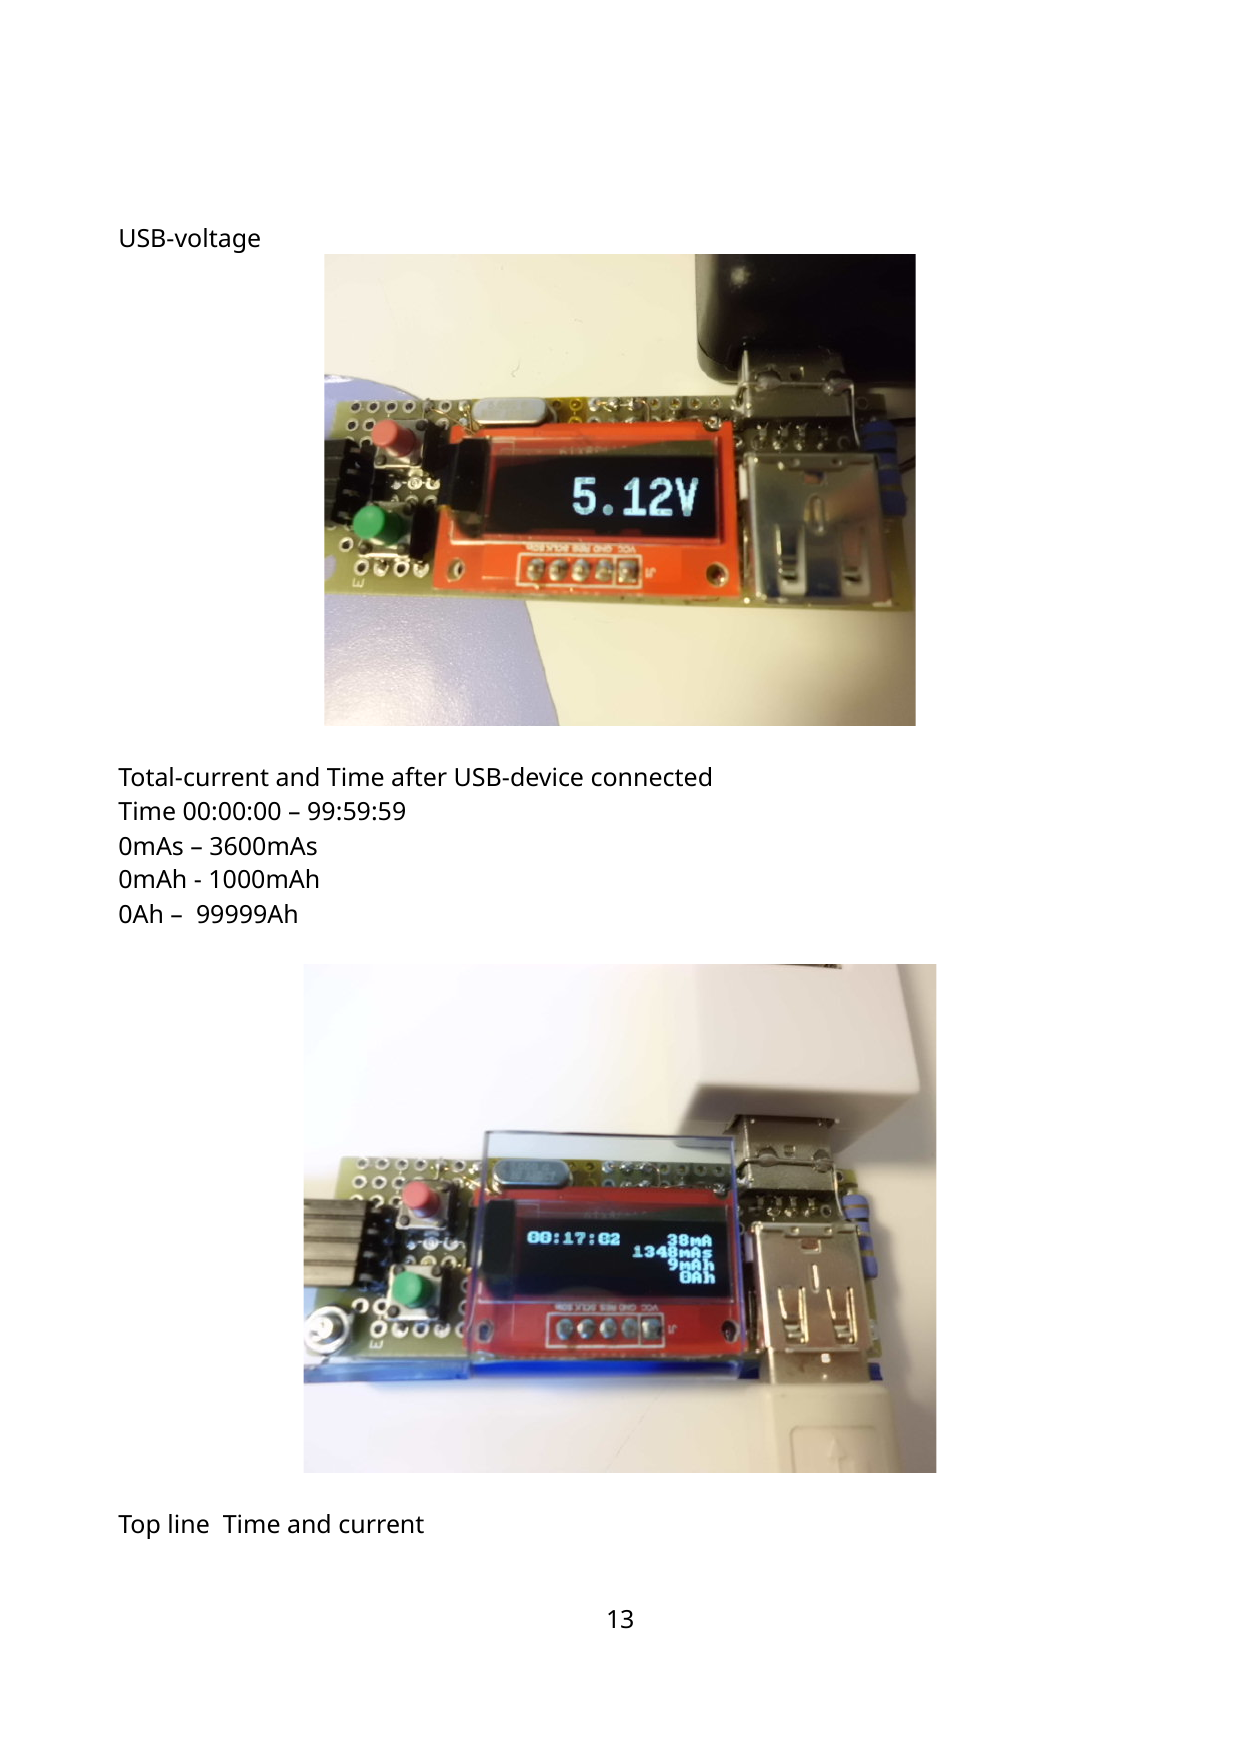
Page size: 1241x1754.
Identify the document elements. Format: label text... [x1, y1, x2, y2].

picture [324, 254, 916, 726]
text 0Ah – 99999Ah [118, 896, 1122, 930]
text Time 00:00:00 – 99:59:59 [118, 794, 1122, 828]
picture [303, 964, 937, 1473]
text 0mAh - 1000mAh [118, 862, 1122, 896]
text Top line Time and current [118, 1507, 1122, 1541]
text 0mAs – 3600mAs [118, 828, 1122, 862]
text USB-voltage [118, 220, 1122, 254]
text Total-current and Time after USB-device connected [118, 760, 1122, 794]
